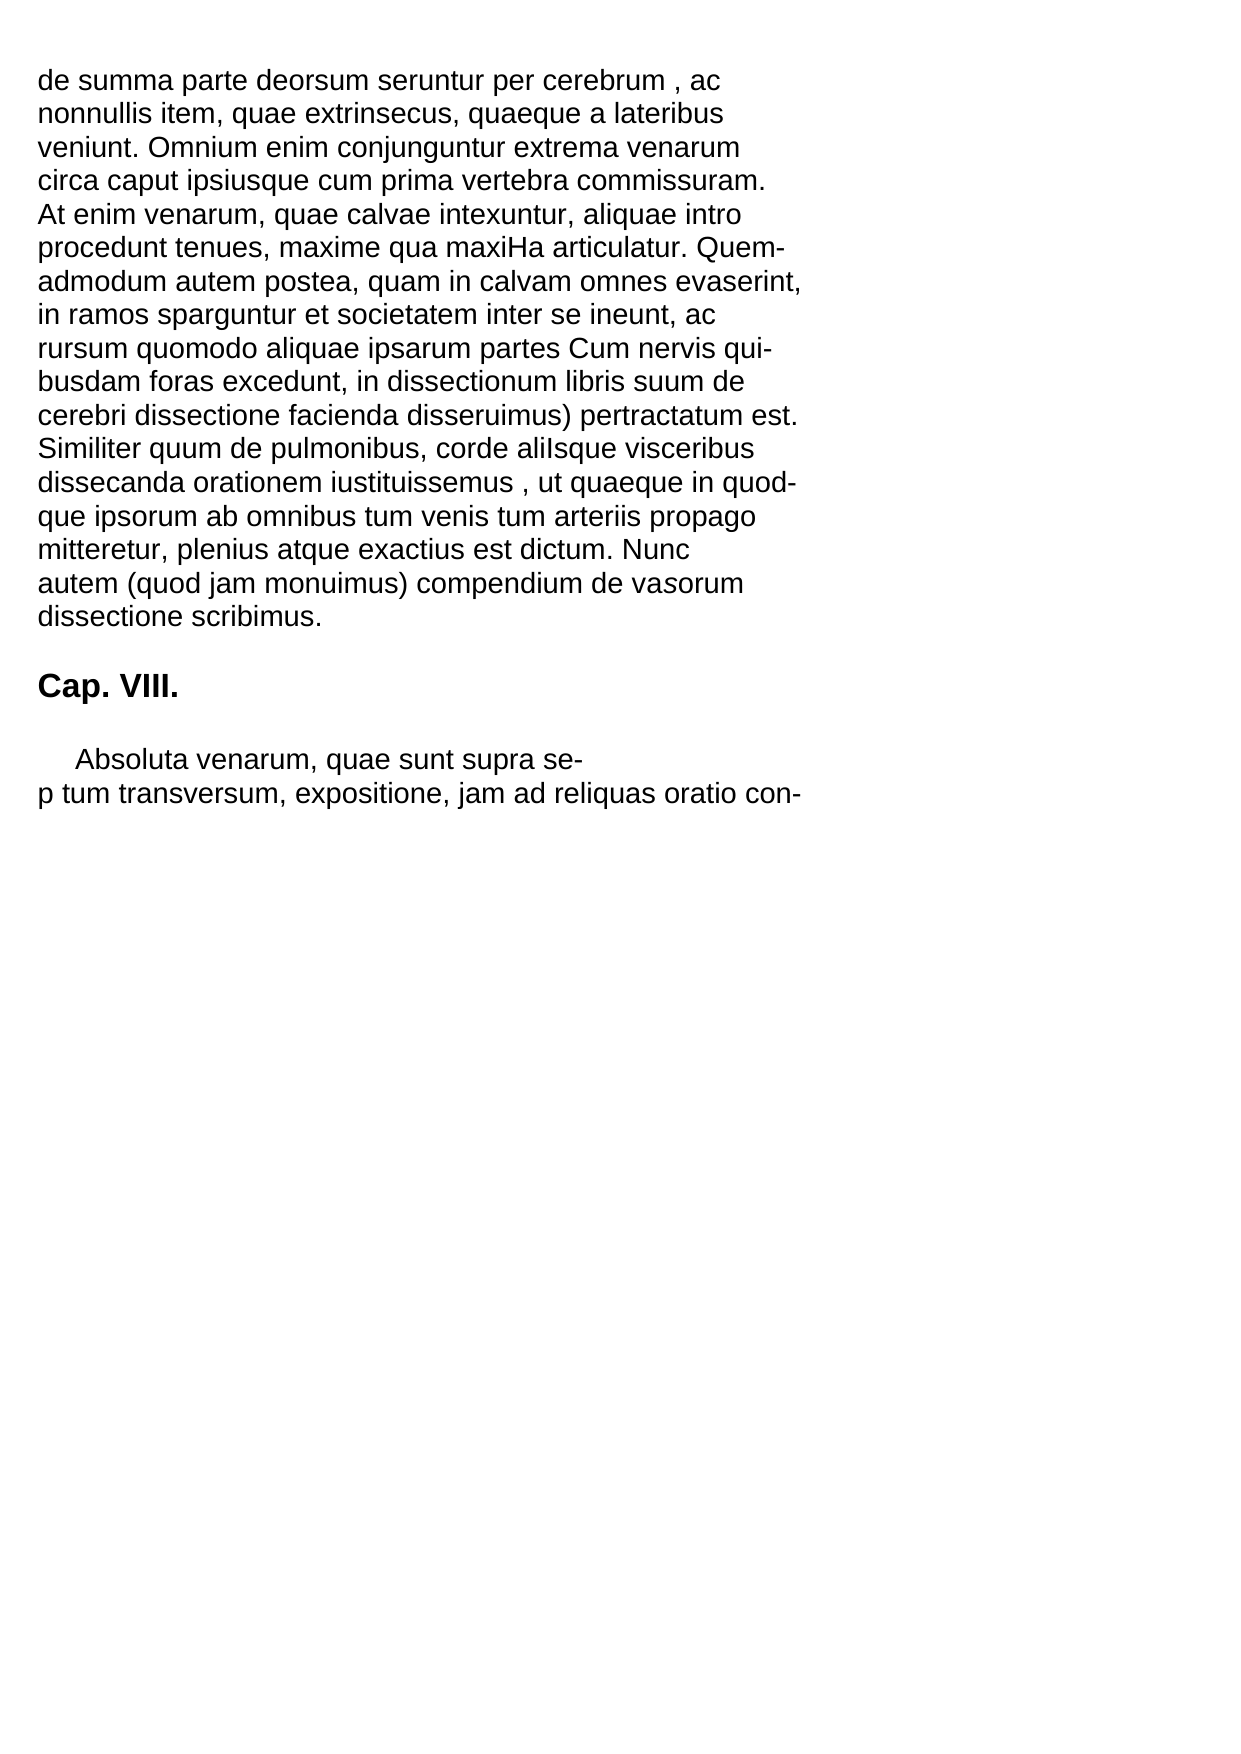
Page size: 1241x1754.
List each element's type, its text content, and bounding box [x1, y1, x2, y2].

text Absoluta venarum, quae sunt supra se- p tum transversum, expositione, jam ad reliquas oratio con- [37, 742, 1203, 809]
subtitle Cap. VIII. [37, 666, 1203, 705]
text de summa parte deorsum seruntur per cerebrum , ac nonnullis item, quae extrinsecus, quaeque a lateribus veniunt. Omnium enim conjunguntur extrema venarum circa caput ipsiusque cum prima vertebra commissuram. At enim venarum, quae calvae intexuntur, aliquae intro procedunt tenues, maxime qua maxiHa articulatur. Quem- admodum autem postea, quam in calvam omnes evaserint, in ramos sparguntur et societatem inter se ineunt, ac rursum quomodo aliquae ipsarum partes Cum nervis qui- busdam foras excedunt, in dissectionum libris suum de cerebri dissectione facienda disseruimus) pertractatum est. Similiter quum de pulmonibus, corde aliIsque visceribus dissecanda orationem iustituissemus , ut quaeque in quod- que ipsorum ab omnibus tum venis tum arteriis propago mitteretur, plenius atque exactius est dictum. Nunc autem (quod jam monuimus) compendium de vasorum dissectione scribimus. [37, 62, 1203, 633]
